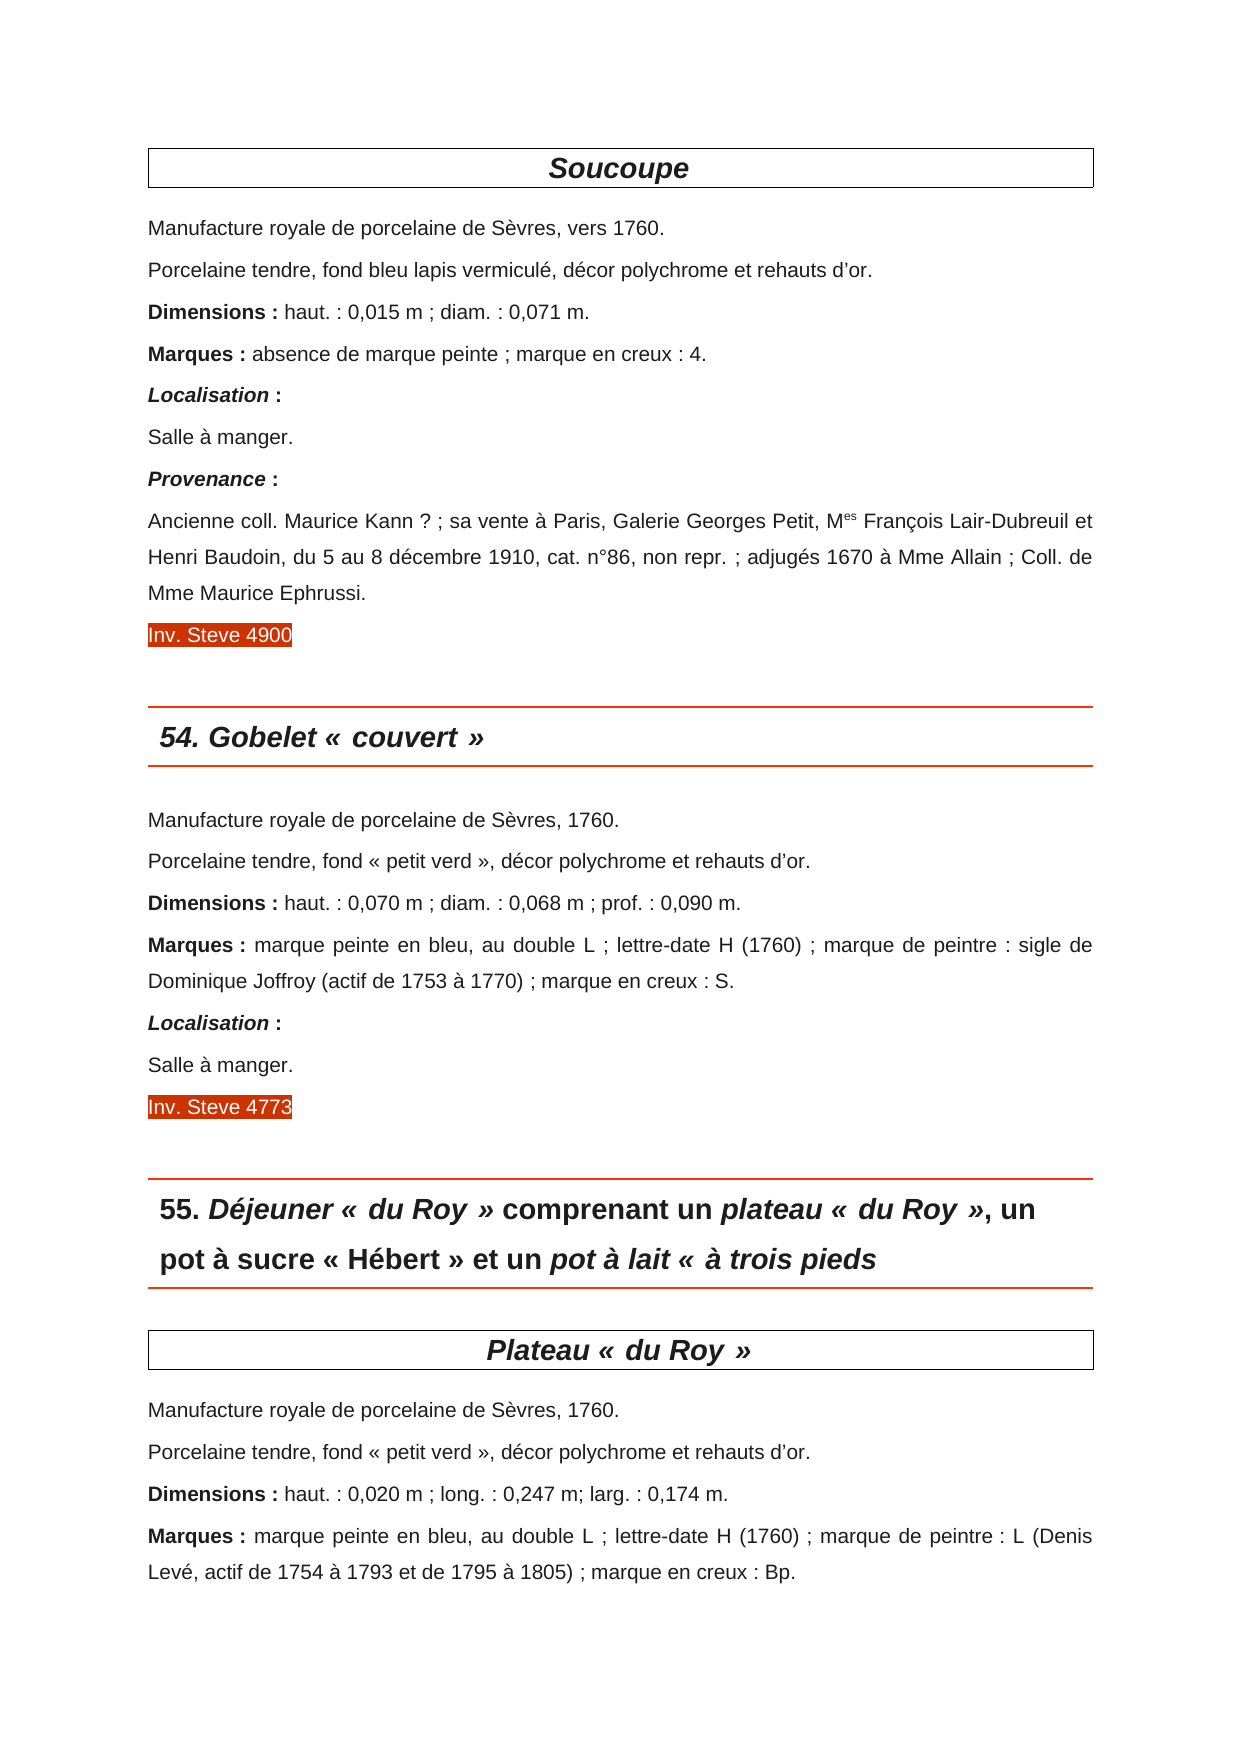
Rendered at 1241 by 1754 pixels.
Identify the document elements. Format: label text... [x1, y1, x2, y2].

text Porcelaine tendre, fond « petit verd », décor polychrome et rehauts d’or. [148, 849, 1093, 873]
text Provenance : [148, 467, 1093, 491]
text Dimensions : haut. : 0,015 m ; diam. : 0,071 m. [148, 299, 1093, 323]
text Inv. Steve 4900 [292, 623, 1093, 647]
text Manufacture royale de porcelaine de Sèvres, vers 1760. [148, 216, 1093, 240]
text Marques : marque peinte en bleu, au double L ; lettre-date H (1760) ; marque de peintre : L (Denis Levé, actif de 1754 à 1793 et de 1795 à 1805) ; marque en creux : Bp. [148, 1524, 1093, 1583]
text Marques : marque peinte en bleu, au double L ; lettre-date H (1760) ; marque de peintre : sigle de Dominique Joffroy (actif de 1753 à 1770) ; marque en creux : S. [148, 933, 1093, 993]
subtitle Plateau « du Roy » [149, 1331, 1093, 1369]
text Dimensions : haut. : 0,070 m ; diam. : 0,068 m ; prof. : 0,090 m. [148, 891, 1093, 915]
text Salle à manger. [148, 425, 1093, 449]
text Manufacture royale de porcelaine de Sèvres, 1760. [148, 1398, 1093, 1422]
text Localisation : [148, 1011, 1093, 1035]
text Dimensions : haut. : 0,020 m ; long. : 0,247 m; larg. : 0,174 m. [148, 1482, 1093, 1506]
subtitle Déjeuner « du Roy » comprenant un plateau « du Roy », un pot à sucre « Hébert » et un pot à lait « à trois pieds [148, 1180, 1093, 1287]
text Porcelaine tendre, fond « petit verd », décor polychrome et rehauts d’or. [148, 1440, 1093, 1464]
text Manufacture royale de porcelaine de Sèvres, 1760. [148, 807, 1093, 831]
subtitle Gobelet « couvert » [148, 708, 1093, 765]
text Localisation : [148, 383, 1093, 407]
subtitle Soucoupe [149, 149, 1093, 187]
text Salle à manger. [148, 1053, 1093, 1077]
text Ancienne coll. Maurice Kann ? ; sa vente à Paris, Galerie Georges Petit, Mes François Lair-Dubreuil et Henri Baudoin, du 5 au 8 décembre 1910, cat. n°86, non repr. ; adjugés 1670 à Mme Allain ; Coll. de Mme Maurice Ephrussi. [148, 509, 1093, 605]
text Inv. Steve 4773 [292, 1095, 1093, 1119]
text Marques : absence de marque peinte ; marque en creux : 4. [148, 341, 1093, 365]
text Porcelaine tendre, fond bleu lapis vermiculé, décor polychrome et rehauts d’or. [148, 258, 1093, 282]
